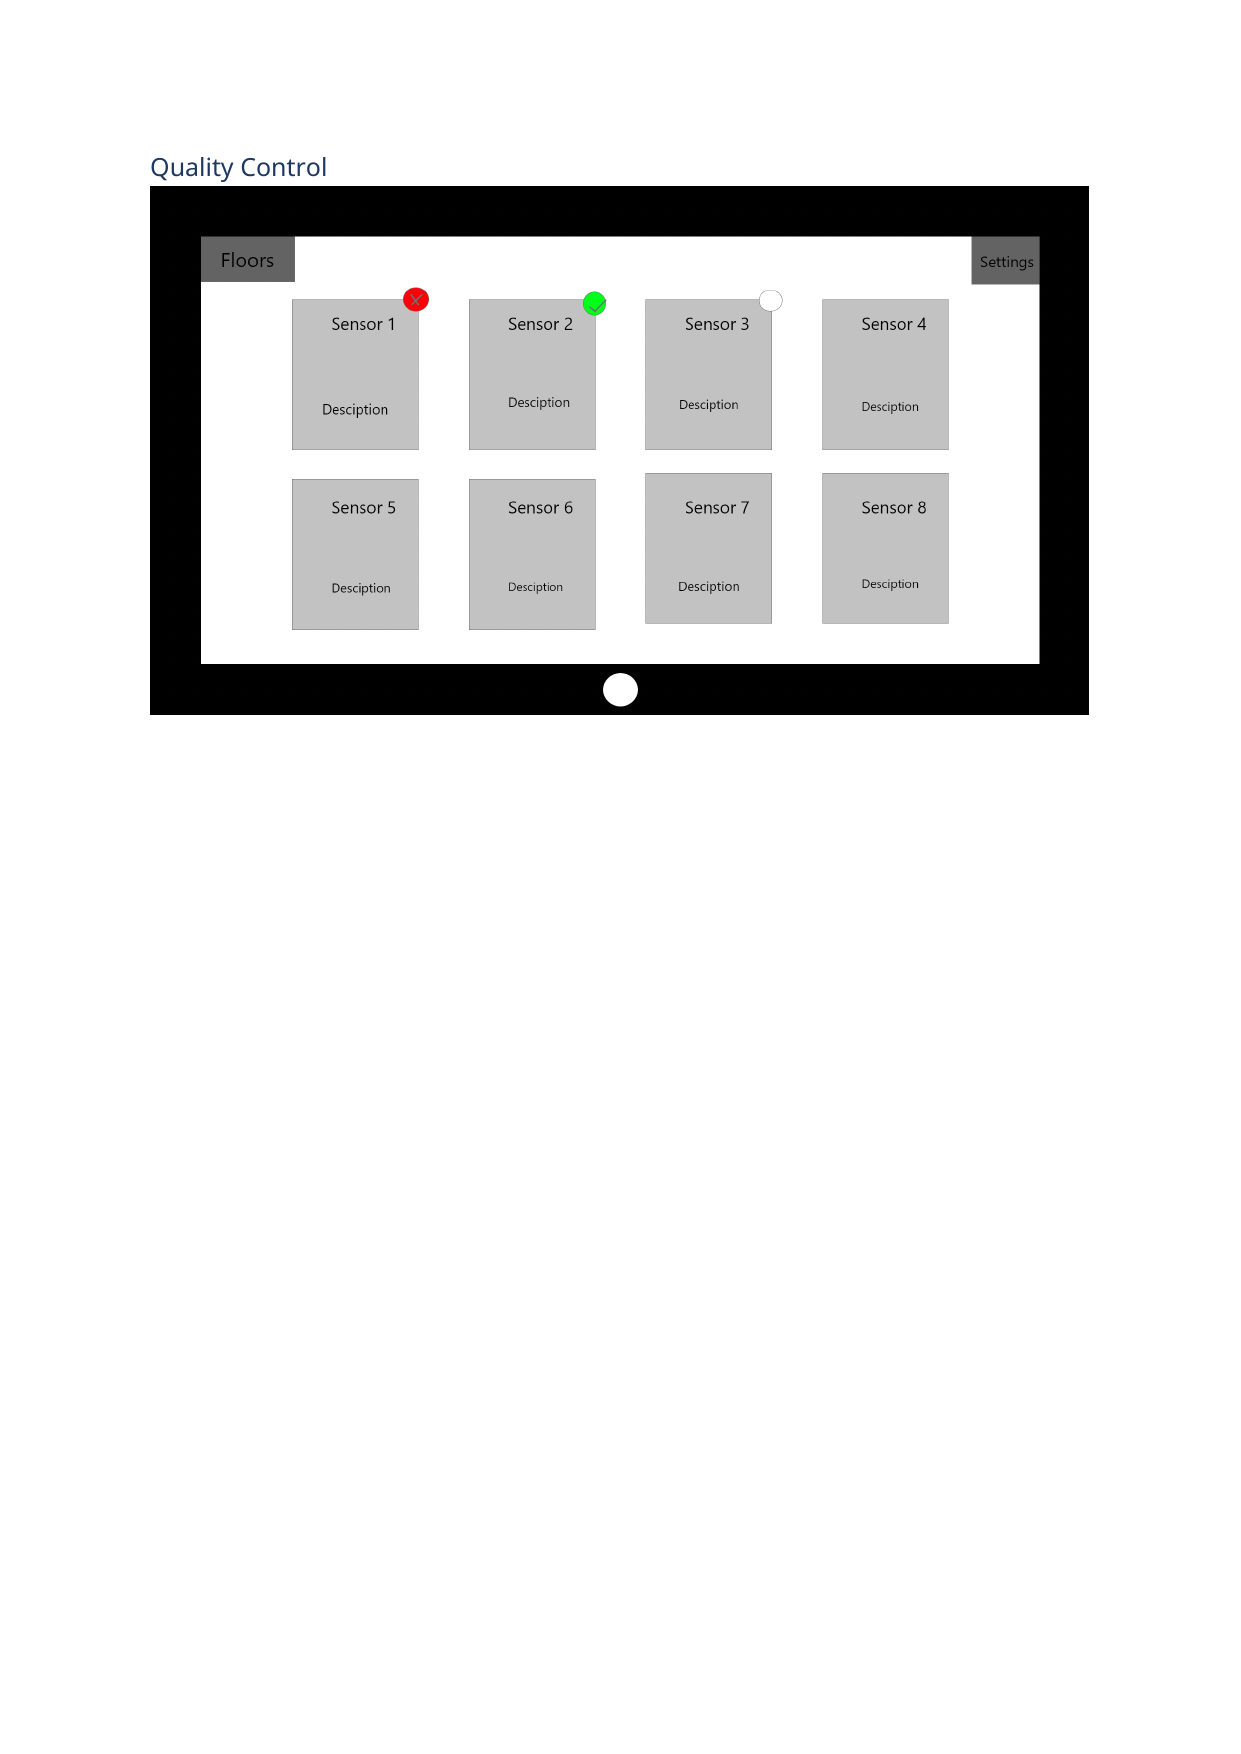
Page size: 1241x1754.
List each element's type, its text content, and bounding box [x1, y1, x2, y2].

subtitle Quality Control [150, 150, 1090, 714]
